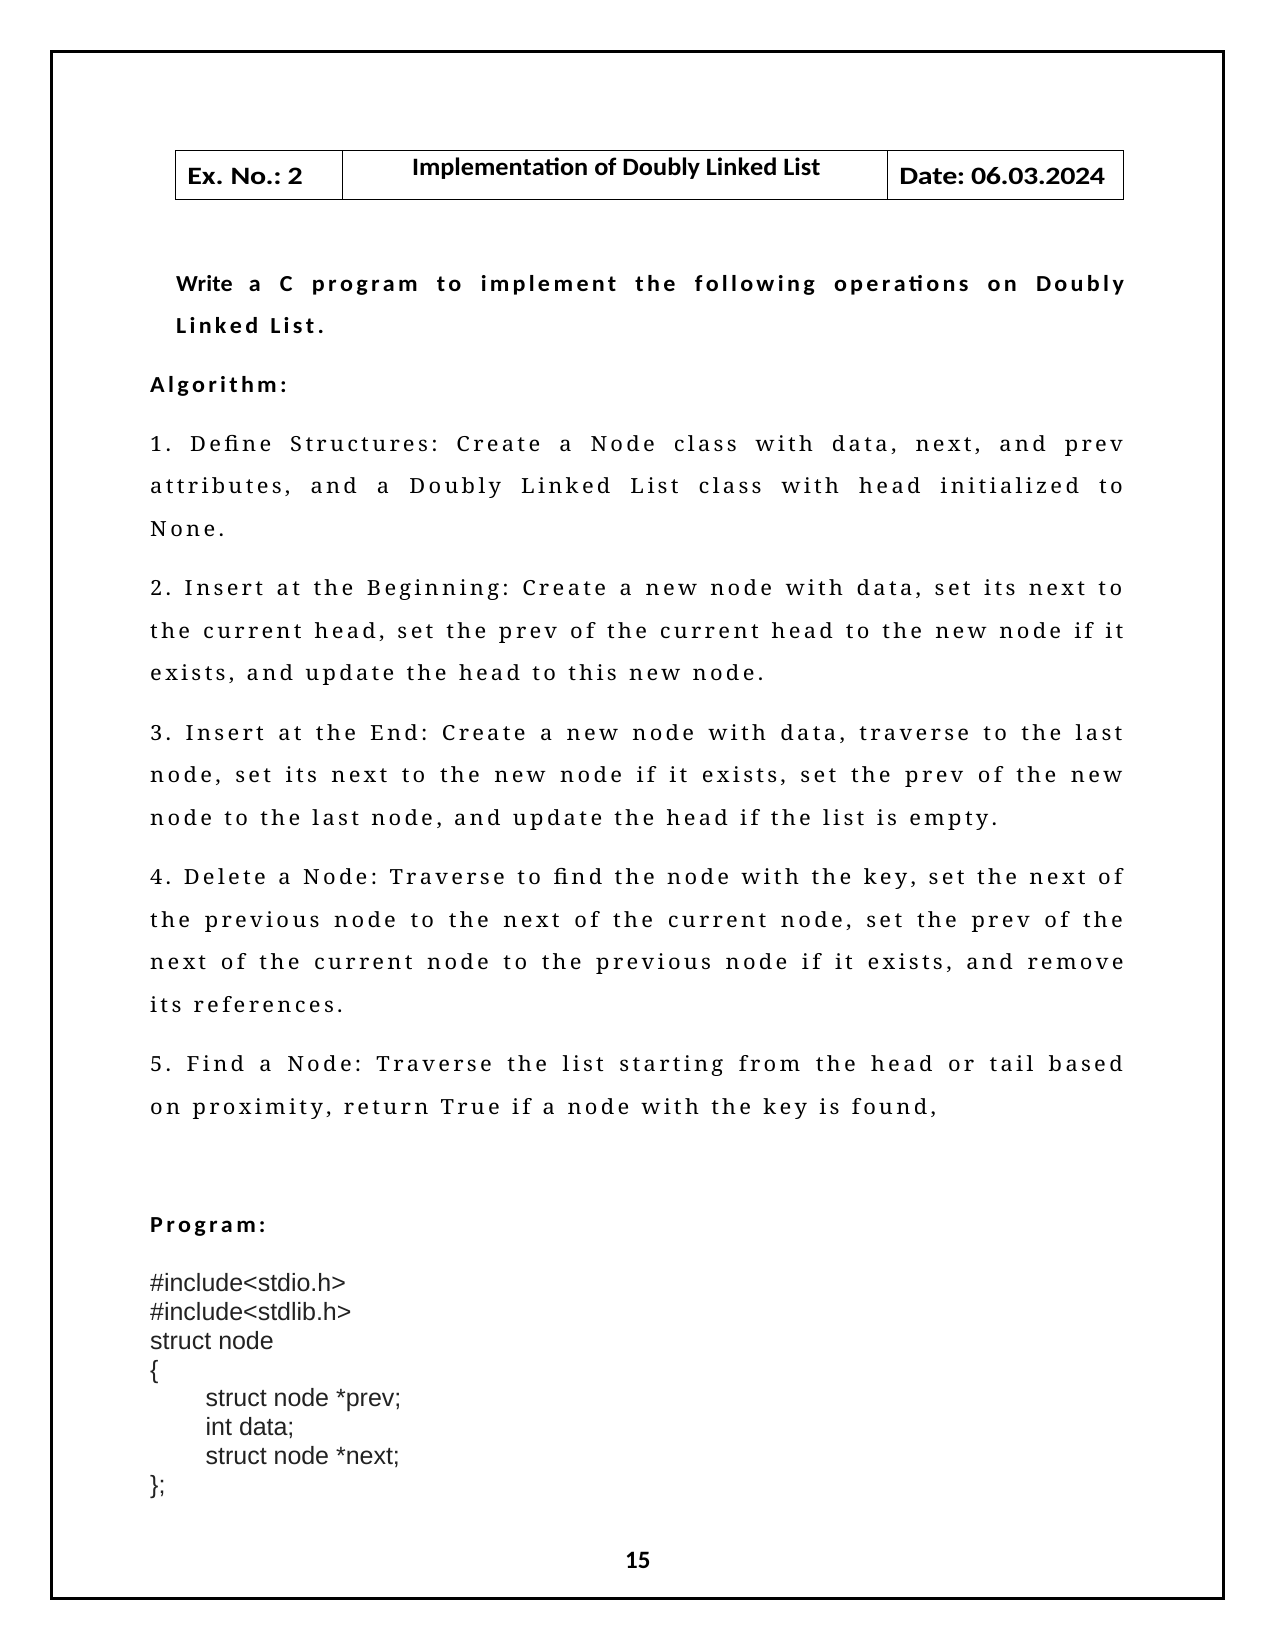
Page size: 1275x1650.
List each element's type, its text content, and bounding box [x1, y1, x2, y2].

table_header Implementation of Doubly Linked List [343, 151, 887, 199]
text #include<stdio.h> #include<stdlib.h> struct node { struct node *prev; int data; struct node *next; }; [150, 1268, 1125, 1498]
text 2. Insert at the Beginning: Create a new node with data, set its next to the current head, set the prev of the current head to the new node if it exists, and update the head to this new node. [150, 573, 1125, 687]
text 5. Find a Node: Traverse the list starting from the head or tail based on proximity, return True if a node with the key is found, [150, 1049, 1125, 1120]
text Write a C program to implement the following operations on Doubly Linked List. [176, 269, 1125, 339]
text 3. Insert at the End: Create a new node with data, traverse to the last node, set its next to the new node if it exists, set the prev of the new node to the last node, and update the head if the list is empty. [150, 718, 1125, 831]
text Program: [150, 1210, 1125, 1238]
text Algorithm: [150, 370, 1125, 398]
table_header Date: 06.03.2024 [888, 151, 1123, 199]
text 4. Delete a Node: Traverse to find the node with the key, set the next of the previous node to the next of the current node, set the prev of the next of the current node to the previous node if it exists, and remove its references. [150, 862, 1125, 1018]
table_header Ex. No.: 2 [176, 151, 342, 199]
text 1. Define Structures: Create a Node class with data, next, and prev attributes, and a Doubly Linked List class with head initialized to None. [150, 429, 1125, 542]
